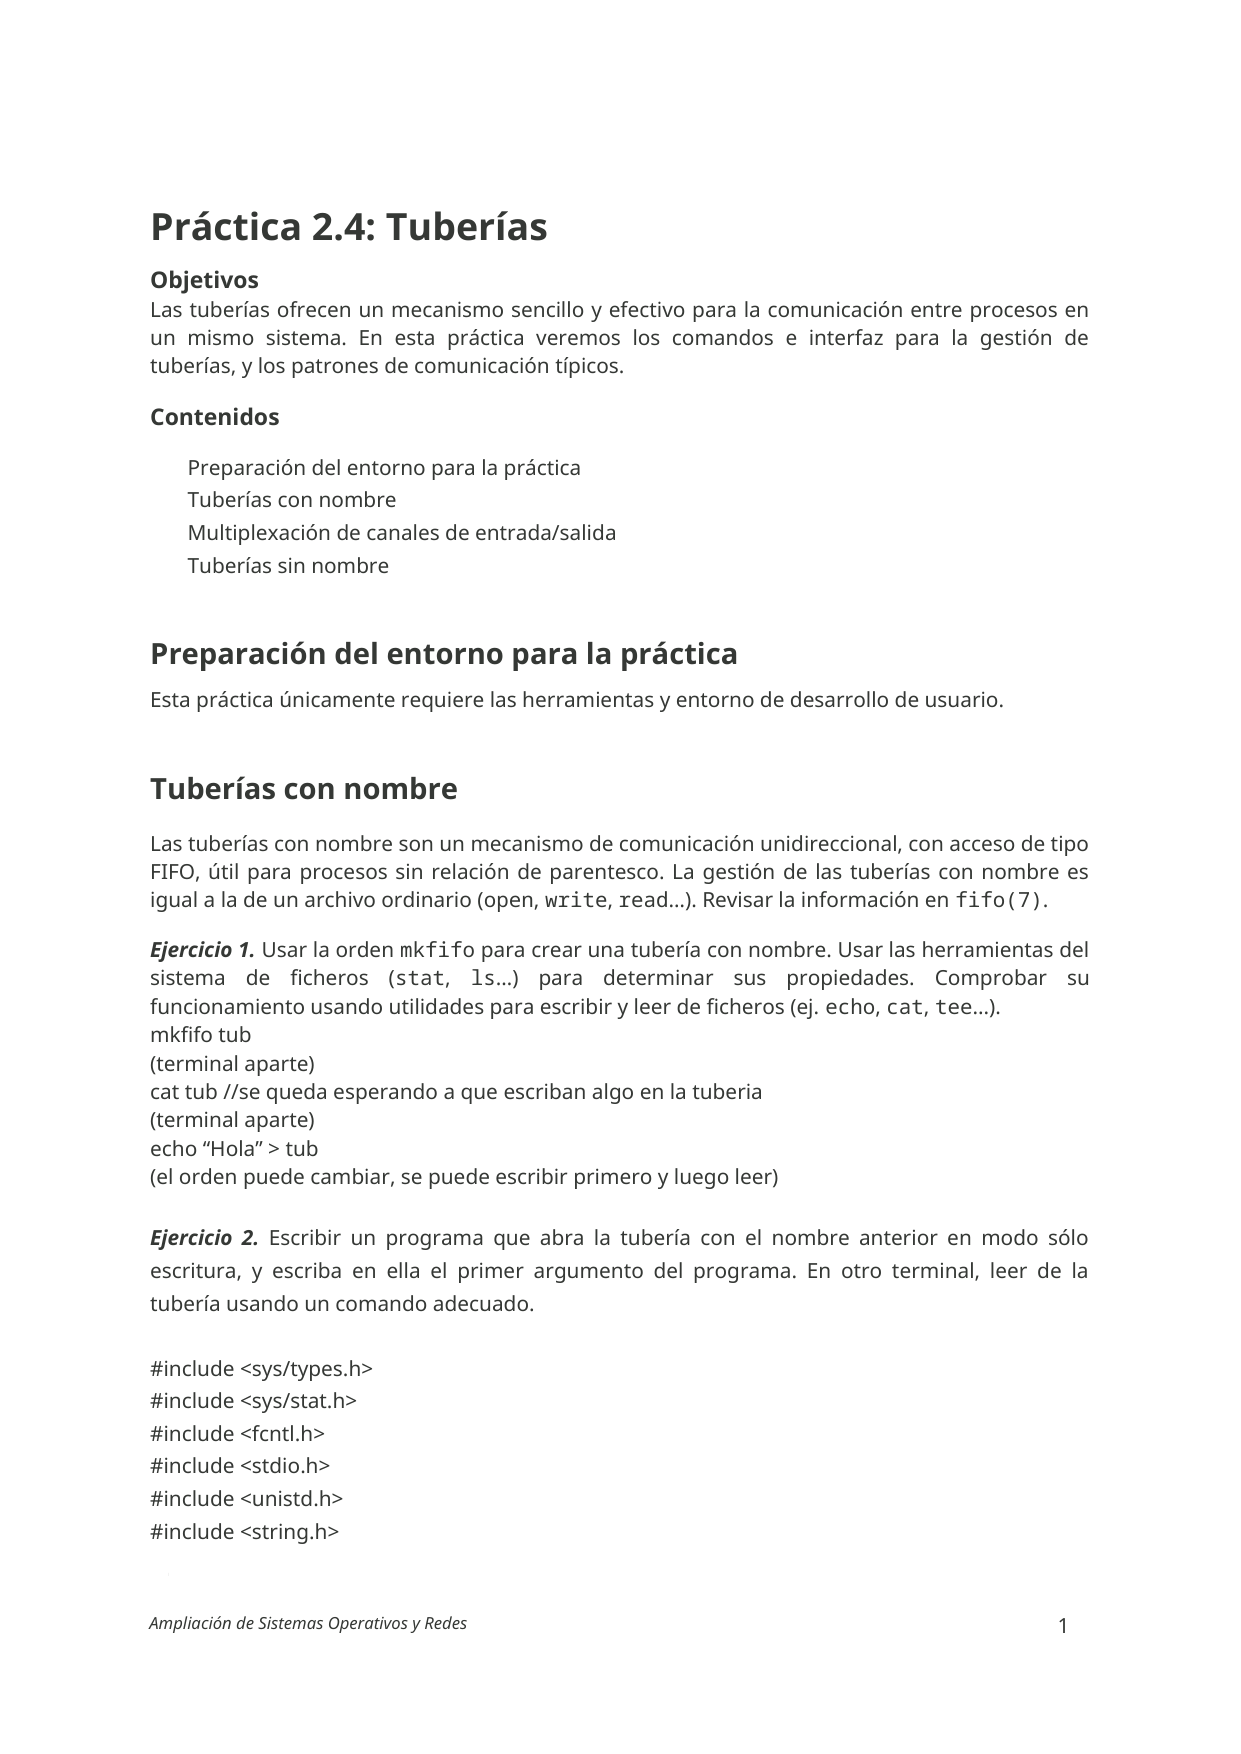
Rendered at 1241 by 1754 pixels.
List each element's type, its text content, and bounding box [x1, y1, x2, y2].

text Esta práctica únicamente requiere las herramientas y entorno de desarrollo de usuario. [150, 686, 1090, 714]
text #include <sys/stat.h> [150, 1386, 1090, 1415]
text #include <fcntl.h> [150, 1419, 1090, 1447]
text (terminal aparte) [150, 1049, 1090, 1077]
text #include <unistd.h> [150, 1484, 1090, 1513]
text Tuberías sin nombre [187, 551, 1090, 579]
text Objetivos [150, 263, 1090, 295]
text echo “Hola” > tub [150, 1134, 1090, 1162]
text Las tuberías con nombre son un mecanismo de comunicación unidireccional, con acceso de tipo FIFO, útil para procesos sin relación de parentesco. La gestión de las tuberías con nombre es igual a la de un archivo ordinario (open, write, read…). Revisar la información en fifo(7). [150, 829, 1090, 914]
text mkfifo tub [150, 1020, 1090, 1049]
text #include <stdio.h> [150, 1452, 1090, 1480]
text Las tuberías ofrecen un mecanismo sencillo y efectivo para la comunicación entre procesos en un mismo sistema. En esta práctica veremos los comandos e interfaz para la gestión de tuberías, y los patrones de comunicación típicos. [150, 295, 1090, 380]
title Práctica 2.4: Tuberías [150, 200, 1090, 251]
text Contenidos [150, 401, 1090, 432]
text Tuberías con nombre [187, 486, 1090, 514]
text (terminal aparte) [150, 1106, 1090, 1134]
text Ejercicio 2. Escribir un programa que abra la tubería con el nombre anterior en modo sólo escritura, y escriba en ella el primer argumento del programa. En otro terminal, leer de la tubería usando un comando adecuado. [150, 1223, 1090, 1317]
subtitle Tuberías con nombre [150, 768, 1090, 808]
text Multiplexación de canales de entrada/salida [187, 518, 1090, 547]
text (el orden puede cambiar, se puede escribir primero y luego leer) [150, 1162, 1090, 1191]
text cat tub //se queda esperando a que escriban algo en la tuberia [150, 1077, 1090, 1106]
text Ejercicio 1. Usar la orden mkfifo para crear una tubería con nombre. Usar las herramientas del sistema de ficheros (stat, ls…) para determinar sus propiedades. Comprobar su funcionamiento usando utilidades para escribir y leer de ficheros (ej. echo, cat, tee...). [150, 935, 1090, 1020]
text #include <sys/types.h> [150, 1354, 1090, 1382]
subtitle Preparación del entorno para la práctica [150, 633, 1090, 673]
text #include <string.h> [150, 1517, 1090, 1545]
text Preparación del entorno para la práctica [187, 453, 1090, 481]
